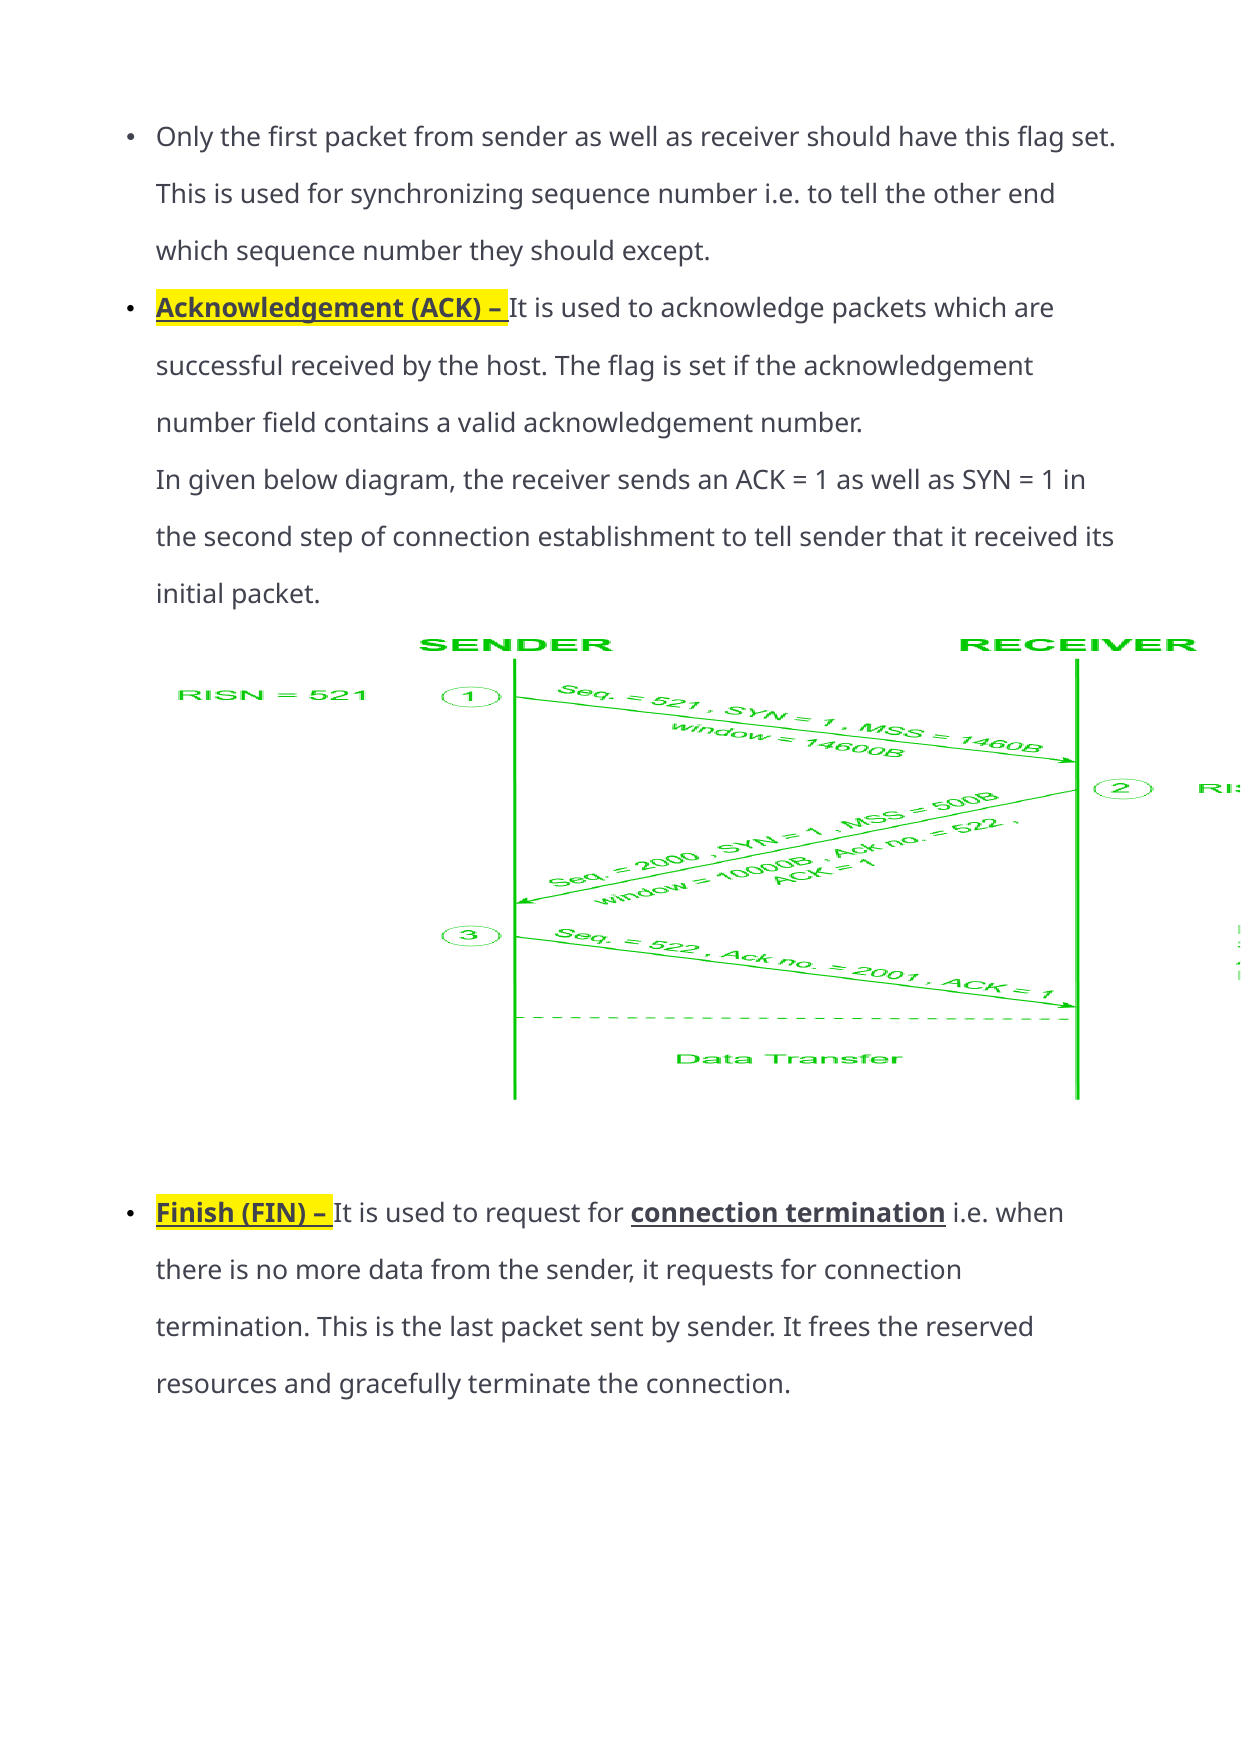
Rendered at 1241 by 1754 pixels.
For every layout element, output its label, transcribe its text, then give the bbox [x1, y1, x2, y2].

list Only the first packet from sender as well as receiver should have this flag set. This is used for synchronizing sequence number i.e. to tell the other end which sequence number they should except. [156, 118, 1122, 268]
list Finish (FIN) – It is used to request for connection termination i.e. when there is no more data from the sender, it requests for connection termination. This is the last packet sent by sender. It frees the reserved resources and gracefully terminate the connection. [156, 1194, 1122, 1402]
list Acknowledgement (ACK) – It is used to acknowledge packets which are successful received by the host. The flag is set if the acknowledgement number field contains a valid acknowledgement number. In given below diagram, the receiver sends an ACK = 1 as well as SYN = 1 in the second step of connection establishment to tell sender that it received its initial packet. [156, 289, 1122, 611]
